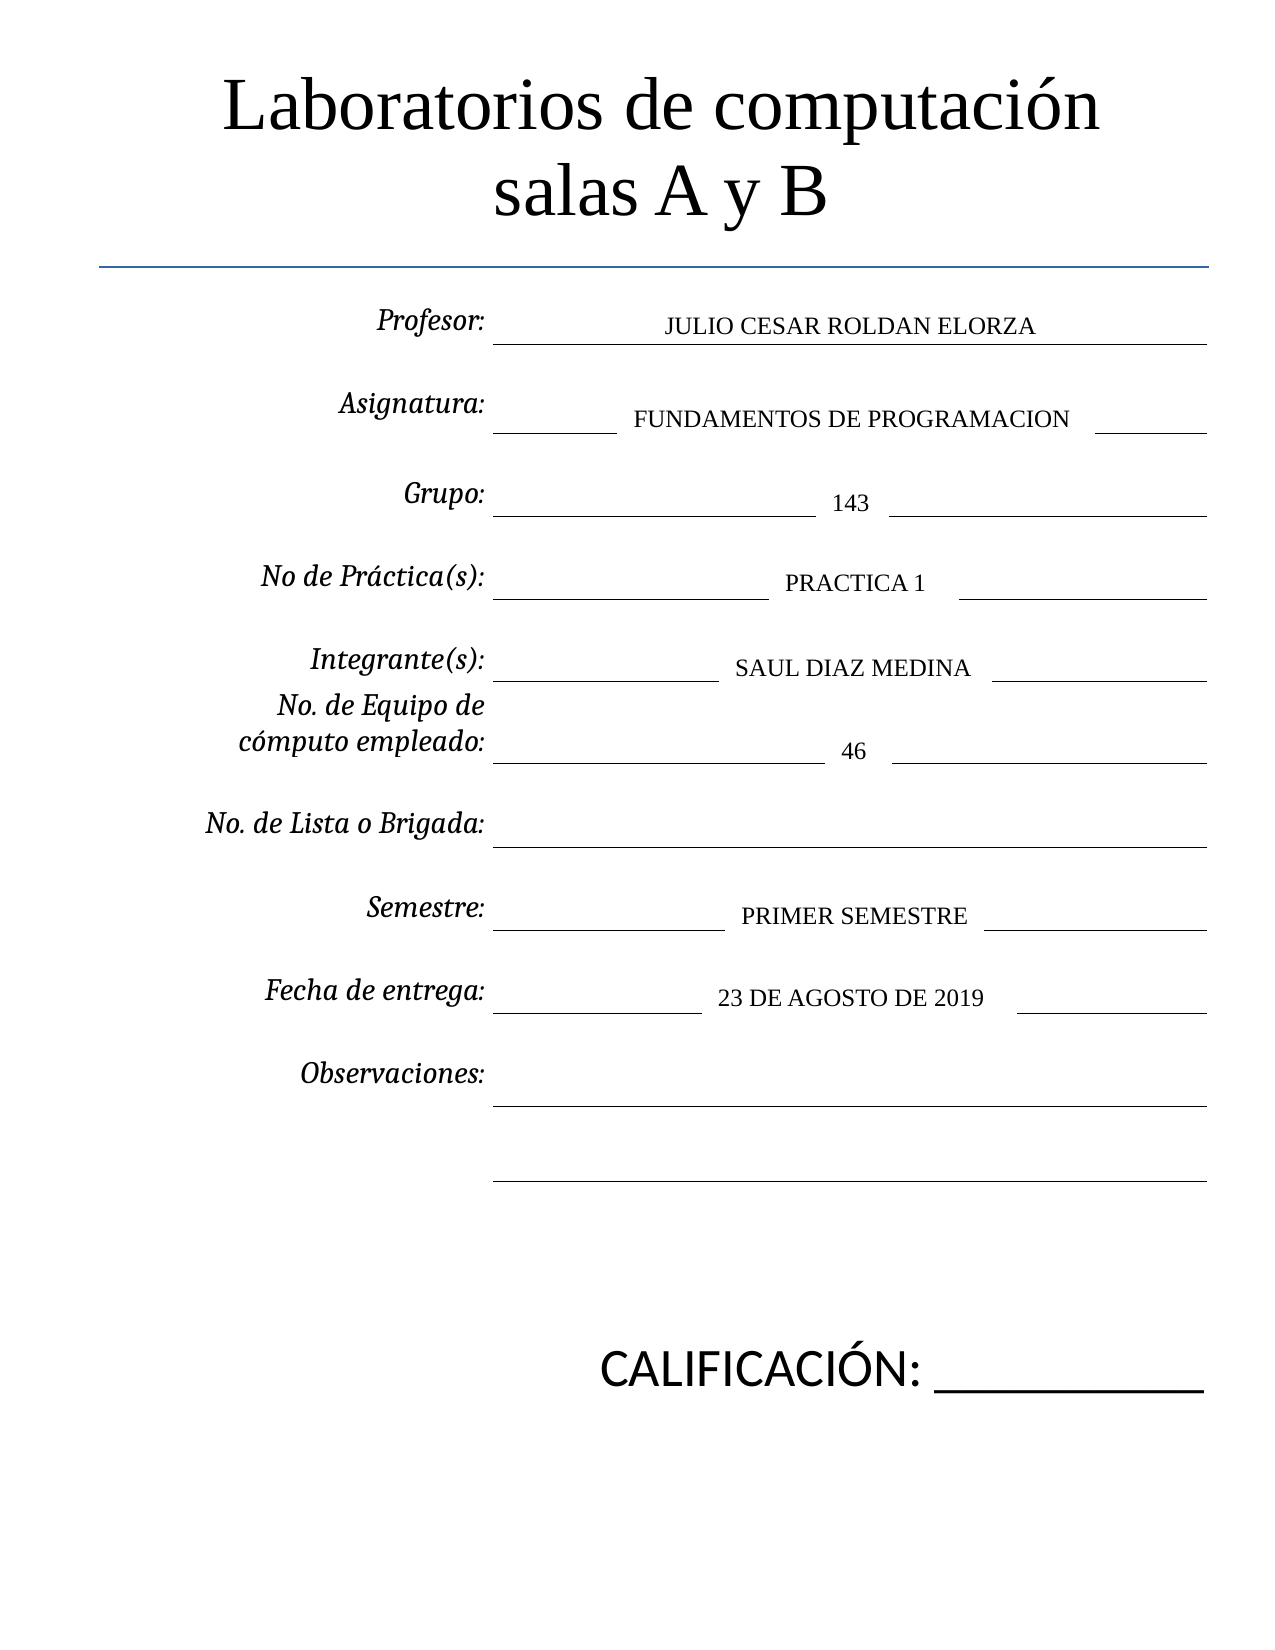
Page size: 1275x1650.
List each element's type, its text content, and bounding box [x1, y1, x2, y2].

table_cell [118, 1106, 493, 1181]
table_cell Asignatura: [118, 344, 493, 433]
table_cell [618, 397, 1094, 436]
text salas A y B [118, 145, 1205, 232]
table_cell [493, 1107, 1207, 1181]
table_cell No de Práctica(s): [118, 516, 493, 599]
table_cell [493, 517, 1207, 599]
table_header [118, 260, 493, 266]
table_cell [493, 1014, 1207, 1106]
text Laboratorios de computación [118, 59, 1205, 145]
table_cell No. de Lista o Brigada: [118, 763, 493, 847]
table_cell [493, 931, 1207, 1013]
table_cell Fecha de entrega: [118, 930, 493, 1013]
table_cell [493, 434, 1207, 516]
table_cell [493, 682, 1207, 763]
table_cell [703, 976, 1016, 1014]
table_cell [720, 645, 991, 684]
table_cell [493, 764, 1207, 847]
table_header Profesor: [118, 268, 493, 343]
table_cell Integrante(s): [118, 599, 493, 681]
table_header [650, 304, 1060, 342]
table_cell [493, 848, 1207, 930]
table_cell No. de Equipo de cómputo empleado: [118, 681, 493, 763]
table_cell [770, 561, 958, 599]
table_cell [726, 894, 983, 932]
table_cell [493, 345, 1207, 433]
table_header [493, 260, 1207, 266]
table_cell Grupo: [118, 433, 493, 516]
table_cell Observaciones: [118, 1013, 493, 1106]
table_cell Semestre: [118, 847, 493, 930]
table_header [493, 268, 1207, 343]
text CALIFICACIÓN: __________ [118, 1334, 1205, 1400]
table_cell [826, 729, 891, 767]
table_cell [817, 480, 888, 519]
table_cell [493, 600, 1207, 681]
